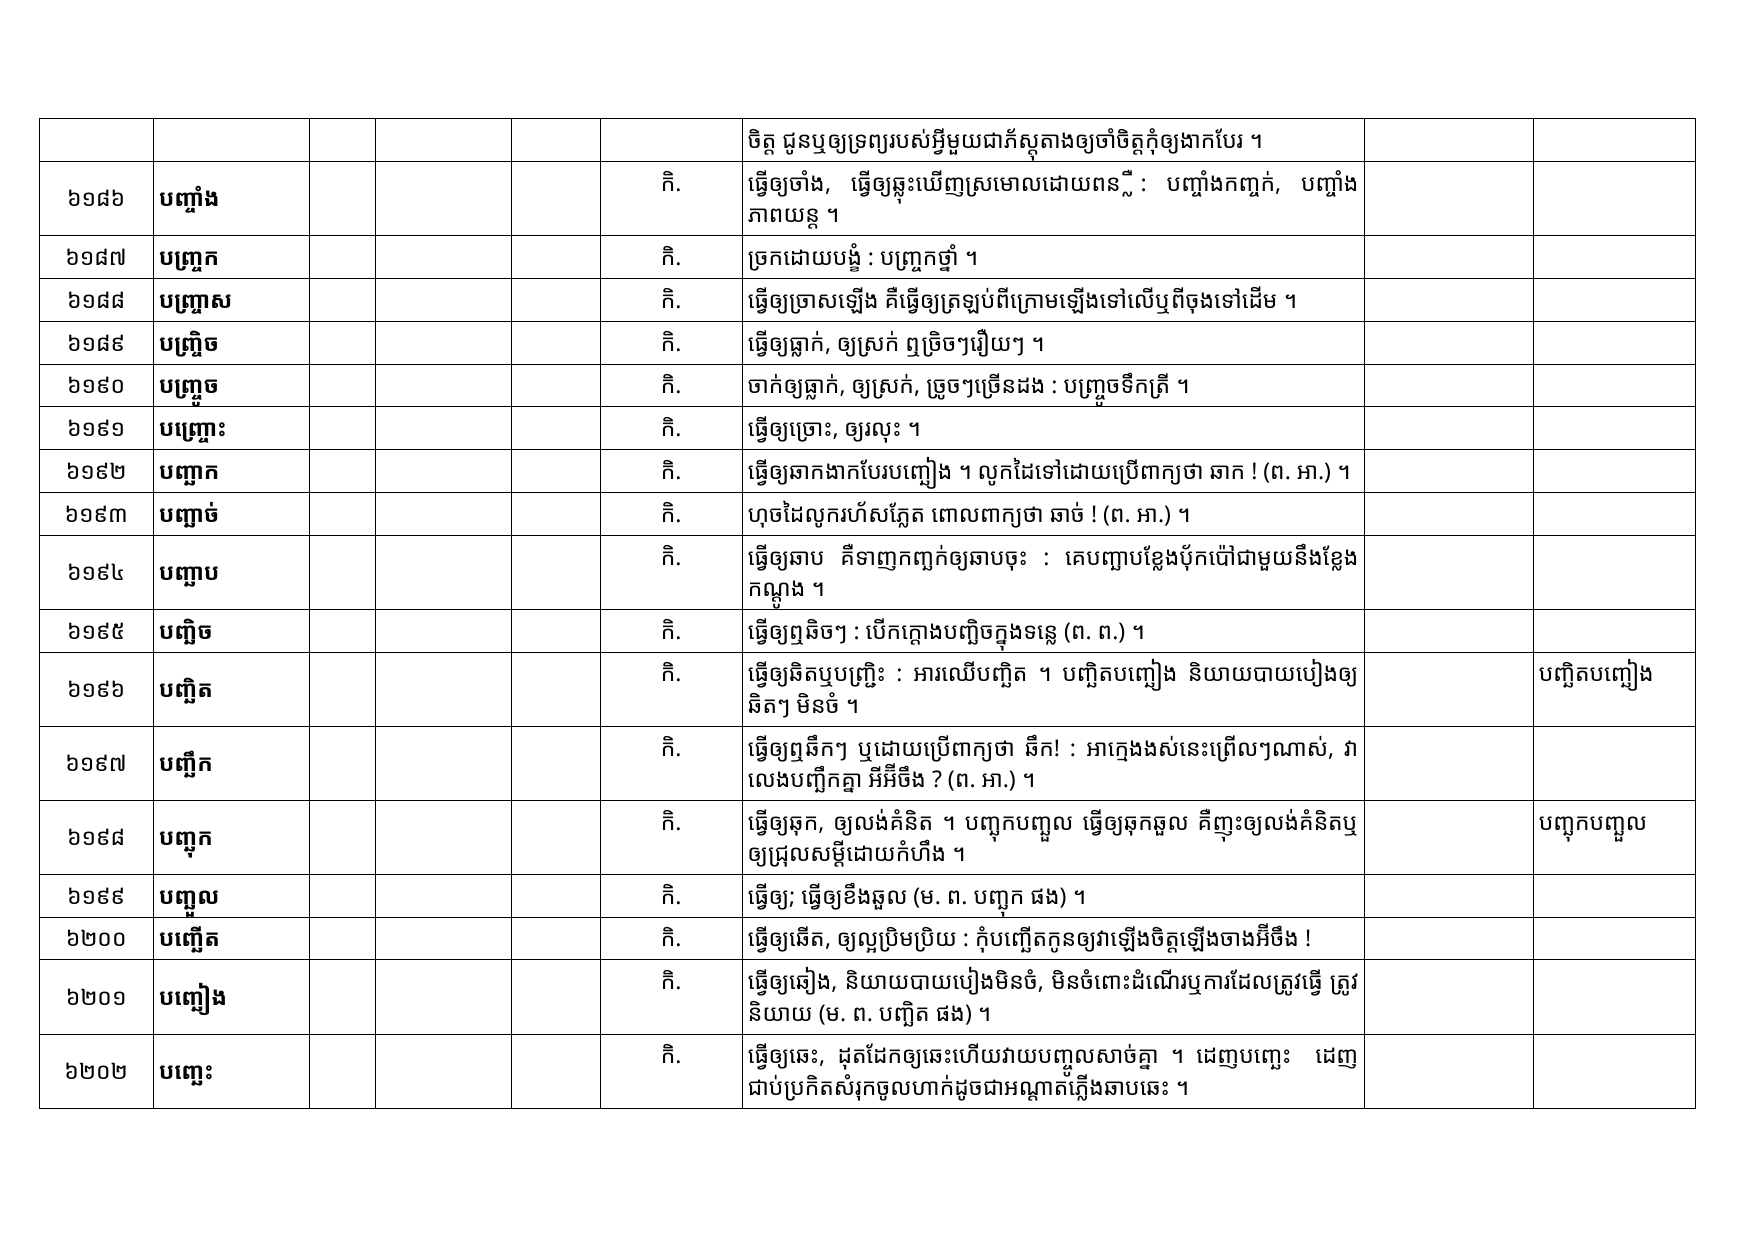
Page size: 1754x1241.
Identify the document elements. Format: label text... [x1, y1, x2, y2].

table_cell បញ្ចាំង [154, 162, 309, 235]
table_cell [512, 960, 600, 1033]
table_cell [512, 918, 600, 959]
table_cell [310, 279, 375, 321]
table_cell [310, 162, 375, 235]
table_cell ៦១៩៤ [40, 536, 153, 609]
table_cell [310, 875, 375, 917]
table_cell [1365, 1035, 1533, 1107]
table_cell ធ្វើ​ឲ្យ​ឆិត​ឬ​បញ្ជ្រិះ : អារ​ឈើ​បញ្ឆិត ។ បញ្ឆិត​បញ្ឆៀង និយាយ​បាយ​បៀង​ឲ្យ​ឆិត​ៗ មិន​ចំ ។ [743, 653, 1364, 726]
table_cell [1365, 493, 1533, 535]
table_cell [1365, 960, 1533, 1033]
table_cell កិ. [601, 236, 742, 278]
table_cell [1365, 801, 1533, 874]
table_cell [310, 493, 375, 535]
table_cell កិ. [601, 365, 742, 406]
table_cell [310, 918, 375, 959]
table_cell [1365, 450, 1533, 492]
table_cell [310, 960, 375, 1033]
table_cell [1534, 279, 1695, 321]
table_cell [1534, 322, 1695, 363]
table_cell ៦១៩៨ [40, 801, 153, 874]
table_cell [512, 236, 600, 278]
table_cell [1534, 960, 1695, 1033]
table_cell បញ្ឆាក [154, 450, 309, 492]
table_cell ធ្វើ​ឲ្យ​ឮ​ឆឹក​ៗ ឬ​ដោយ​ប្រើ​ពាក្យ​ថា ឆឹក! : អា​ក្មេង​ងស់​នេះ​ព្រើល​ៗ​ណាស់, វា​លេង​បញ្ឆឹក​គ្នា អី​អ៊‌ីចឹង ? (ព. អា.) ។ [743, 727, 1364, 800]
table_cell [1365, 365, 1533, 406]
table_cell [512, 450, 600, 492]
table_cell ៦១៩៦ [40, 653, 153, 726]
table_cell [376, 1035, 511, 1107]
table_cell [376, 493, 511, 535]
table_cell [1534, 162, 1695, 235]
table_cell ធ្វើ​ឲ្យ​ឆាប គឺ​ទាញ​កញ្ឆក់​ឲ្យ​ឆាប​ចុះ : គេ​បញ្ឆាប​ខ្លែង​ប៉័កប៉ៅ​ជាមួយ​នឹង​ខ្លែង​កណ្ដូង ។ [743, 536, 1364, 609]
table_cell ៦១៩៣ [40, 493, 153, 535]
table_cell បញ្ច្រក [154, 236, 309, 278]
table_cell [310, 365, 375, 406]
table_cell ធ្វើ​ឲ្យ​ធ្លាក់, ឲ្យ​ស្រក់ ឮ​ច្រិច​ៗ​រឿយ​ៗ ។ [743, 322, 1364, 363]
table_cell កិ. [601, 322, 742, 363]
table_cell [310, 536, 375, 609]
table_cell បញ្ឆេះ [154, 1035, 309, 1107]
table_cell ៦១៩០ [40, 365, 153, 406]
table_cell [1534, 610, 1695, 652]
table_cell [376, 875, 511, 917]
table_cell [512, 279, 600, 321]
table_cell [1534, 727, 1695, 800]
table_cell បញ្ឆាប [154, 536, 309, 609]
table_cell [512, 653, 600, 726]
table_cell បញ្ច្រូច [154, 365, 309, 406]
table_cell [512, 727, 600, 800]
table_cell [376, 727, 511, 800]
table_cell [376, 407, 511, 449]
table_cell [376, 960, 511, 1033]
table_cell បញ្ឆិត​បញ្ឆៀង [1534, 653, 1695, 726]
table_cell កិ. [601, 1035, 742, 1107]
table_cell [1365, 875, 1533, 917]
table_cell ៦២០១ [40, 960, 153, 1033]
table_cell [1534, 450, 1695, 492]
table_cell កិ. [601, 918, 742, 959]
table_cell បញ្ឆិត [154, 653, 309, 726]
table_cell [1534, 365, 1695, 406]
table_cell [154, 119, 309, 161]
table_cell [310, 119, 375, 161]
table_cell [1534, 236, 1695, 278]
table_cell [1365, 610, 1533, 652]
table_cell បញ្ឆឹក [154, 727, 309, 800]
table_cell [1365, 162, 1533, 235]
table_cell ៦១៩៧ [40, 727, 153, 800]
table_cell បញ្ឆៀង [154, 960, 309, 1033]
table_cell កិ. [601, 450, 742, 492]
table_cell ៦១៨៧ [40, 236, 153, 278]
table_cell [1534, 407, 1695, 449]
table_cell [512, 610, 600, 652]
table_cell កិ. [601, 279, 742, 321]
table_cell [310, 653, 375, 726]
table_cell [512, 407, 600, 449]
table_cell [512, 536, 600, 609]
table_cell [376, 322, 511, 363]
table_cell ៦២០០ [40, 918, 153, 959]
table_cell [1365, 119, 1533, 161]
table_cell [1365, 727, 1533, 800]
table_cell កិ. [601, 536, 742, 609]
table_cell [310, 236, 375, 278]
table_cell កិ. [601, 610, 742, 652]
table_cell [376, 801, 511, 874]
table_cell កិ. [601, 653, 742, 726]
table_cell [310, 407, 375, 449]
table_cell កិ. [601, 727, 742, 800]
table_cell ធ្វើ​ឲ្យ; ធ្វើ​ឲ្យ​ខឹង​ឆួល (ម. ព. បញ្ឆុក ផង) ។ [743, 875, 1364, 917]
table_cell ធ្វើ​ឲ្យ​ច្រាស​ឡើង គឺ​ធ្វើ​ឲ្យ​ត្រឡប់​ពី​ក្រោម​ឡើង​ទៅ​លើ​ឬ​ពី​ចុង​ទៅ​ដើម ។ [743, 279, 1364, 321]
table_cell ដាក់​ទ្រព្យ​របស់​អ្វី​មួយ​ទុក​ជា​ភ័ស្ដុតាង​ហើយ​យក​ប្រាក់​មិន​ដល់​នឹង​ថ្លៃ​ទ្រព្យ​របស់​នោះ ដោយ​បម្រុង​នឹង​លោះ​យក​វិញ : បញ្ចាំ​ស្រែ, បញ្ចាំ​ចិញ្ចៀន ។ បញ្ចាំ​ចិត្ត ជូន​ឬ​ឲ្យ​ទ្រព្យ​របស់​អ្វី​មួយ​ជា​ភ័ស្ដុតាង​ឲ្យ​ចាំ​ចិត្ត​កុំ​ឲ្យ​ងាក​បែរ ។ [743, 119, 1364, 161]
table_cell [1365, 279, 1533, 321]
table_cell [376, 236, 511, 278]
table_cell [310, 801, 375, 874]
table_cell [1365, 536, 1533, 609]
table_cell កិ. [601, 407, 742, 449]
table_cell បញ្ឆិច [154, 610, 309, 652]
table_cell ធ្វើ​ឲ្យ​ច្រោះ, ឲ្យ​រលុះ ។ [743, 407, 1364, 449]
table_cell កិ. [601, 875, 742, 917]
table_cell ធ្វើ​ឲ្យ​ឆាក​ងាក​បែរ​បញ្ឆៀង ។ លូក​ដៃ​ទៅ​ដោយ​ប្រើ​ពាក្យ​ថា ឆាក ! (ព. អា.) ។ [743, 450, 1364, 492]
table_cell កិ. [601, 162, 742, 235]
table_cell ធ្វើ​ឲ្យ​ចាំង, ធ្វើ​ឲ្យ​ឆ្លុះ​ឃើញ​ស្រមោល​ដោយ​ពន្លឺ : បញ្ចាំង​កញ្ចក់, បញ្ចាំង​ភាពយន្ត ។ [743, 162, 1364, 235]
table_cell [601, 119, 742, 161]
table_cell កិ. [601, 960, 742, 1033]
table_cell ៦១៩១ [40, 407, 153, 449]
table_cell [1365, 918, 1533, 959]
table_cell [310, 450, 375, 492]
table_cell ៦១៩៥ [40, 610, 153, 652]
table_cell ធ្វើ​ឲ្យ​ឆើត, ឲ្យ​ល្អ​ប្រិមប្រិយ : កុំ​បញ្ឆើត​កូន​ឲ្យ​វា​ឡើង​ចិត្ត​ឡើង​ចាង​អ៊‌ីចឹង ! [743, 918, 1364, 959]
table_cell កិ. [601, 801, 742, 874]
table_cell [512, 801, 600, 874]
table_cell [376, 610, 511, 652]
table_cell បញ្ច្រាស [154, 279, 309, 321]
table_cell ៦១៨៩ [40, 322, 153, 363]
table_cell ធ្វើ​ឲ្យ​ឮ​ឆិច​ៗ : បើក​ក្ដោង​បញ្ឆិច​ក្នុង​ទន្លេ (ព. ព.) ។ [743, 610, 1364, 652]
table_cell [512, 365, 600, 406]
table_cell [512, 162, 600, 235]
table_cell បញ្ឆុក [154, 801, 309, 874]
table_cell [512, 119, 600, 161]
table_cell [40, 119, 153, 161]
table_cell ហុច​ដៃ​លូក​រហ័ស​ភ្លែត ពោល​ពាក្យ​ថា ឆាច់ ! (ព. អា.) ។ [743, 493, 1364, 535]
table_cell ៦១៨៦ [40, 162, 153, 235]
table_cell [512, 875, 600, 917]
table_cell [1534, 493, 1695, 535]
table_cell កិ. [601, 493, 742, 535]
table_cell [376, 119, 511, 161]
table_cell ធ្វើ​ឲ្យ​ឆៀង, និយាយ​បាយ​បៀង​មិន​ចំ, មិន​ចំពោះ​ដំណើរ​ឬ​ការ​ដែល​ត្រូវ​ធ្វើ ត្រូវ​និយាយ (ម. ព. បញ្ឆិត ផង) ។ [743, 960, 1364, 1033]
table_cell [376, 536, 511, 609]
table_cell [1534, 536, 1695, 609]
table_cell ៦១៩៩ [40, 875, 153, 917]
table_cell [376, 450, 511, 492]
table_cell បញ្ឆើត [154, 918, 309, 959]
table_cell បញ្ឆាច់ [154, 493, 309, 535]
table_cell ៦១៩២ [40, 450, 153, 492]
table_cell [376, 279, 511, 321]
table_cell ធ្វើ​ឲ្យ​ឆុក, ឲ្យ​លង់​គំនិត ។ បញ្ឆុក​បញ្ឆួល ធ្វើ​ឲ្យ​ឆុក​ឆួល គឺ​ញុះ​ឲ្យ​លង់​គំនិត​ឬ​ឲ្យ​ជ្រុល​សម្ដី​ដោយ​កំហឹង ។ [743, 801, 1364, 874]
table_cell ៦២០២ [40, 1035, 153, 1107]
table_cell ចាក់​ឲ្យ​ធ្លាក់​, ឲ្យ​ស្រក់​, ច្រូច​ៗ​ច្រើន​ដង : បញ្ច្រូច​ទឹក​ត្រី ។ [743, 365, 1364, 406]
table_cell [1365, 322, 1533, 363]
table_cell [512, 322, 600, 363]
table_cell [310, 322, 375, 363]
table_cell [1534, 119, 1695, 161]
table_cell [1534, 1035, 1695, 1107]
table_cell [1534, 918, 1695, 959]
table_cell ធ្វើ​ឲ្យ​ឆេះ, ដុត​ដែក​ឲ្យ​ឆេះ​ហើយ​វាយ​បញ្ចូល​សាច់​គ្នា ។ ដេញ​បញ្ឆេះ ដេញ​ជាប់​ប្រកិត​សំរុក​ចូល​ហាក់​ដូច​ជា​អណ្ដាត​ភ្លើង​ឆាប​ឆេះ ។ [743, 1035, 1364, 1107]
table_cell បញ្ឆួល [154, 875, 309, 917]
table_cell [376, 162, 511, 235]
table_cell [376, 365, 511, 406]
table_cell [310, 727, 375, 800]
table_cell បញ្ច្រិច [154, 322, 309, 363]
table_cell [1365, 236, 1533, 278]
table_cell [310, 1035, 375, 1107]
table_cell ៦១៨៨ [40, 279, 153, 321]
table_cell [376, 653, 511, 726]
table_cell បញ្ឆុក​បញ្ឆួល [1534, 801, 1695, 874]
table_cell [512, 493, 600, 535]
table_cell [310, 610, 375, 652]
table_cell ច្រក​ដោយ​បង្ខំ : បញ្រ្ចក​ថ្នាំ ។ [743, 236, 1364, 278]
table_cell [376, 918, 511, 959]
table_cell [1534, 875, 1695, 917]
table_cell បញ្ច្រោះ [154, 407, 309, 449]
table_cell [512, 1035, 600, 1107]
table_cell [1365, 407, 1533, 449]
table_cell [1365, 653, 1533, 726]
